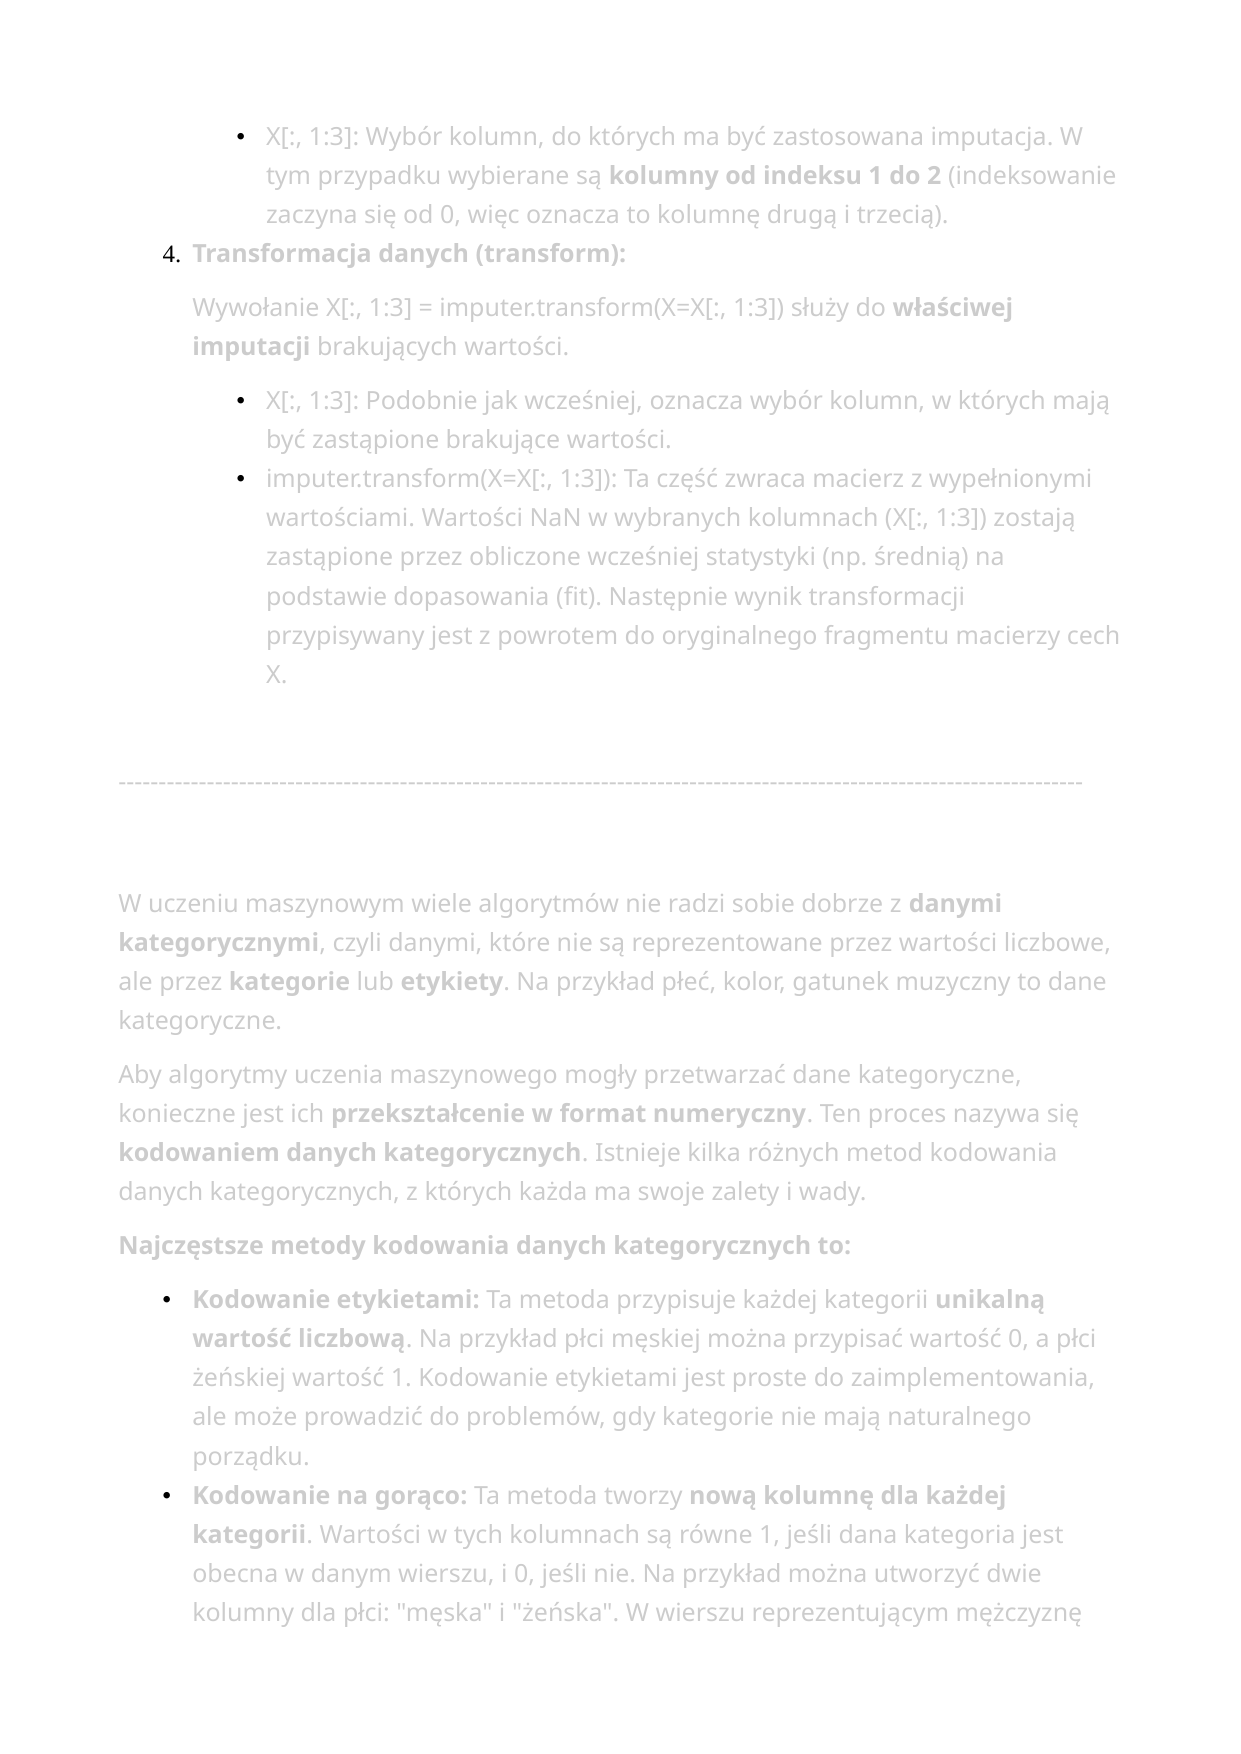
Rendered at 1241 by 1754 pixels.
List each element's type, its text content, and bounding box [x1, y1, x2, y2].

list Wywołanie X[:, 1:3] = imputer.transform(X=X[:, 1:3]) służy do właściwej imputacji brakujących wartości. [162, 289, 1122, 363]
list X[:, 1:3]: Podobnie jak wcześniej, oznacza wybór kolumn, w których mają być zastąpione brakujące wartości. [236, 382, 1122, 456]
text W uczeniu maszynowym wiele algorytmów nie radzi sobie dobrze z danymi kategorycznymi, czyli danymi, które nie są reprezentowane przez wartości liczbowe, ale przez kategorie lub etykiety. Na przykład płeć, kolor, gatunek muzyczny to dane kategoryczne. [118, 885, 1122, 1037]
text ------------------------------------------------------------------------------------------------------------------------ [118, 754, 1122, 798]
list Transformacja danych (transform): [162, 236, 1122, 270]
list imputer.transform(X=X[:, 1:3]): Ta część zwraca macierz z wypełnionymi wartościami. Wartości NaN w wybranych kolumnach (X[:, 1:3]) zostają zastąpione przez obliczone wcześniej statystyki (np. średnią) na podstawie dopasowania (fit). Następnie wynik transformacji przypisywany jest z powrotem do oryginalnego fragmentu macierzy cech X. [236, 461, 1122, 691]
list X[:, 1:3]: Wybór kolumn, do których ma być zastosowana imputacja. W tym przypadku wybierane są kolumny od indeksu 1 do 2 (indeksowanie zaczyna się od 0, więc oznacza to kolumnę drugą i trzecią). [236, 118, 1122, 231]
text Aby algorytmy uczenia maszynowego mogły przetwarzać dane kategoryczne, konieczne jest ich przekształcenie w format numeryczny. Ten proces nazywa się kodowaniem danych kategorycznych. Istnieje kilka różnych metod kodowania danych kategorycznych, z których każda ma swoje zalety i wady. [118, 1056, 1122, 1208]
list Kodowanie na gorąco: Ta metoda tworzy nową kolumnę dla każdej kategorii. Wartości w tych kolumnach są równe 1, jeśli dana kategoria jest obecna w danym wierszu, i 0, jeśli nie. Na przykład można utworzyć dwie kolumny dla płci: "męska" i "żeńska". W wierszu reprezentującym mężczyznę [162, 1477, 1122, 1629]
text Najczęstsze metody kodowania danych kategorycznych to: [118, 1228, 1122, 1262]
list Kodowanie etykietami: Ta metoda przypisuje każdej kategorii unikalną wartość liczbową. Na przykład płci męskiej można przypisać wartość 0, a płci żeńskiej wartość 1. Kodowanie etykietami jest proste do zaimplementowania, ale może prowadzić do problemów, gdy kategorie nie mają naturalnego porządku. [162, 1281, 1122, 1472]
